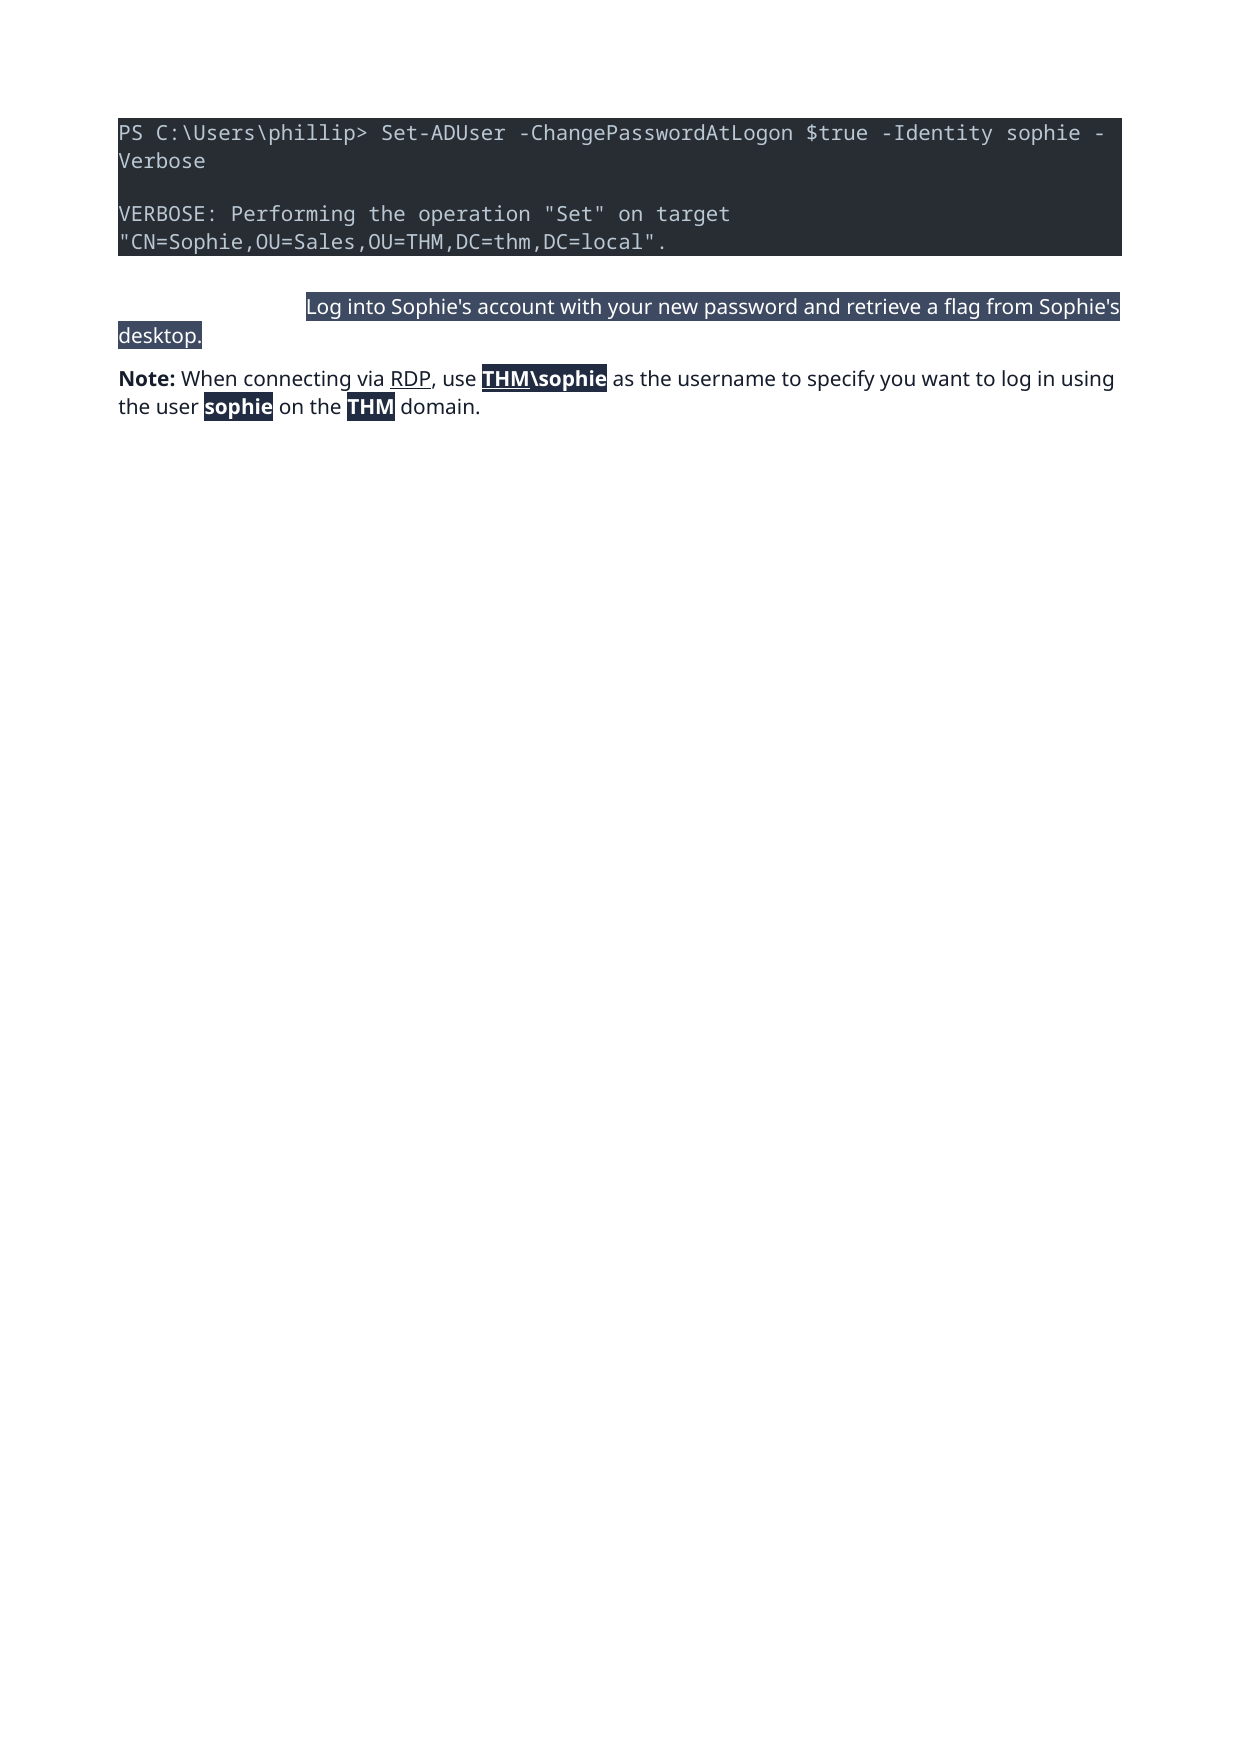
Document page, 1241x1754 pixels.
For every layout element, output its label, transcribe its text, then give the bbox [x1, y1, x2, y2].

text Log into Sophie's account with your new password and retrieve a flag from Sophie's desktop. [118, 256, 1122, 349]
text Note: When connecting via RDP, use THM\sophie as the username to specify you want to log in using the user sophie on the THM domain. [118, 364, 1122, 421]
text VERBOSE: Performing the operation "Set" on target "CN=Sophie,OU=Sales,OU=THM,DC=thm,DC=local". [118, 199, 1122, 256]
text PS C:\Users\phillip> Set-ADUser -ChangePasswordAtLogon $true -Identity sophie -Verbose [118, 118, 1122, 175]
